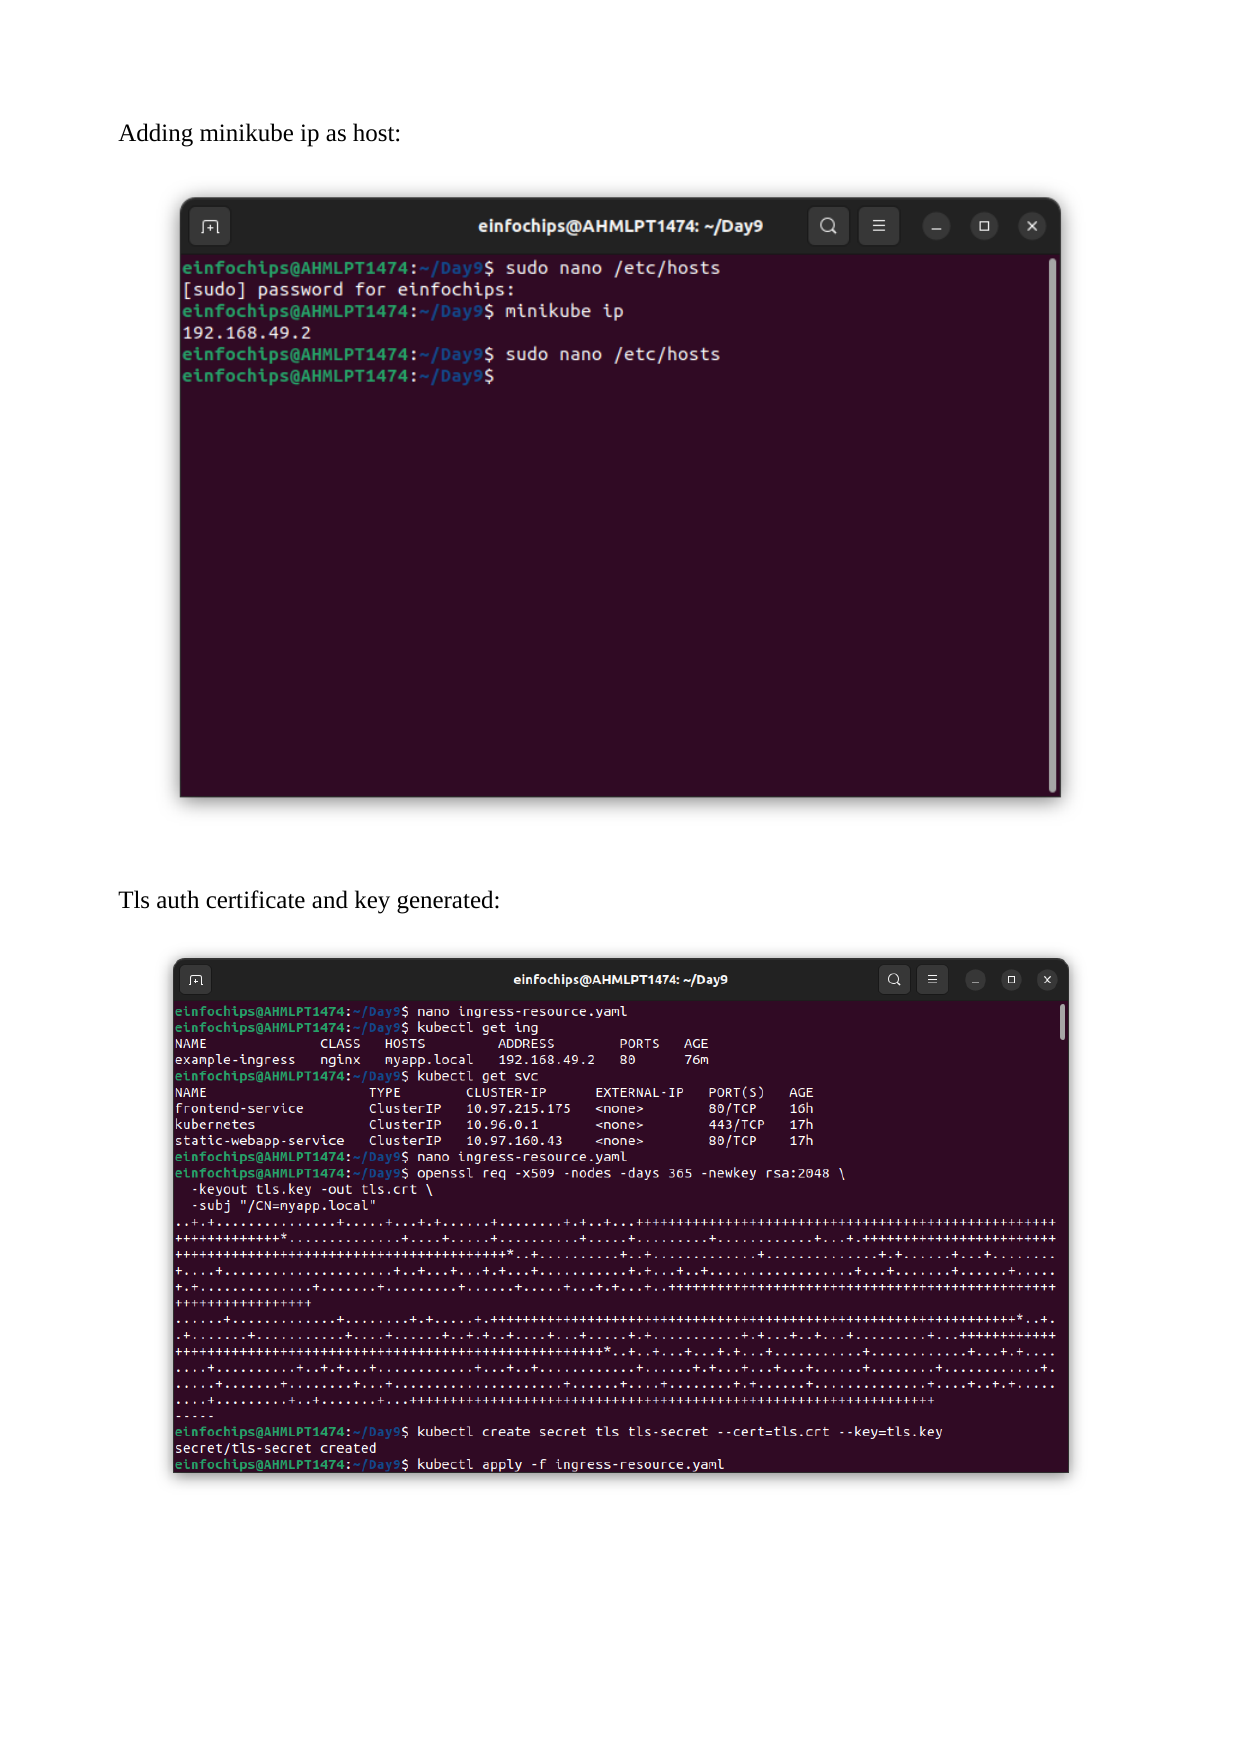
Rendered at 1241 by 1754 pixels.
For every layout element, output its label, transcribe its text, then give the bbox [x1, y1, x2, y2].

text Tls auth certificate and key generated: [118, 885, 1122, 913]
text Adding minikube ip as host: [118, 118, 1122, 147]
picture [150, 938, 1091, 1498]
picture [150, 171, 1091, 831]
